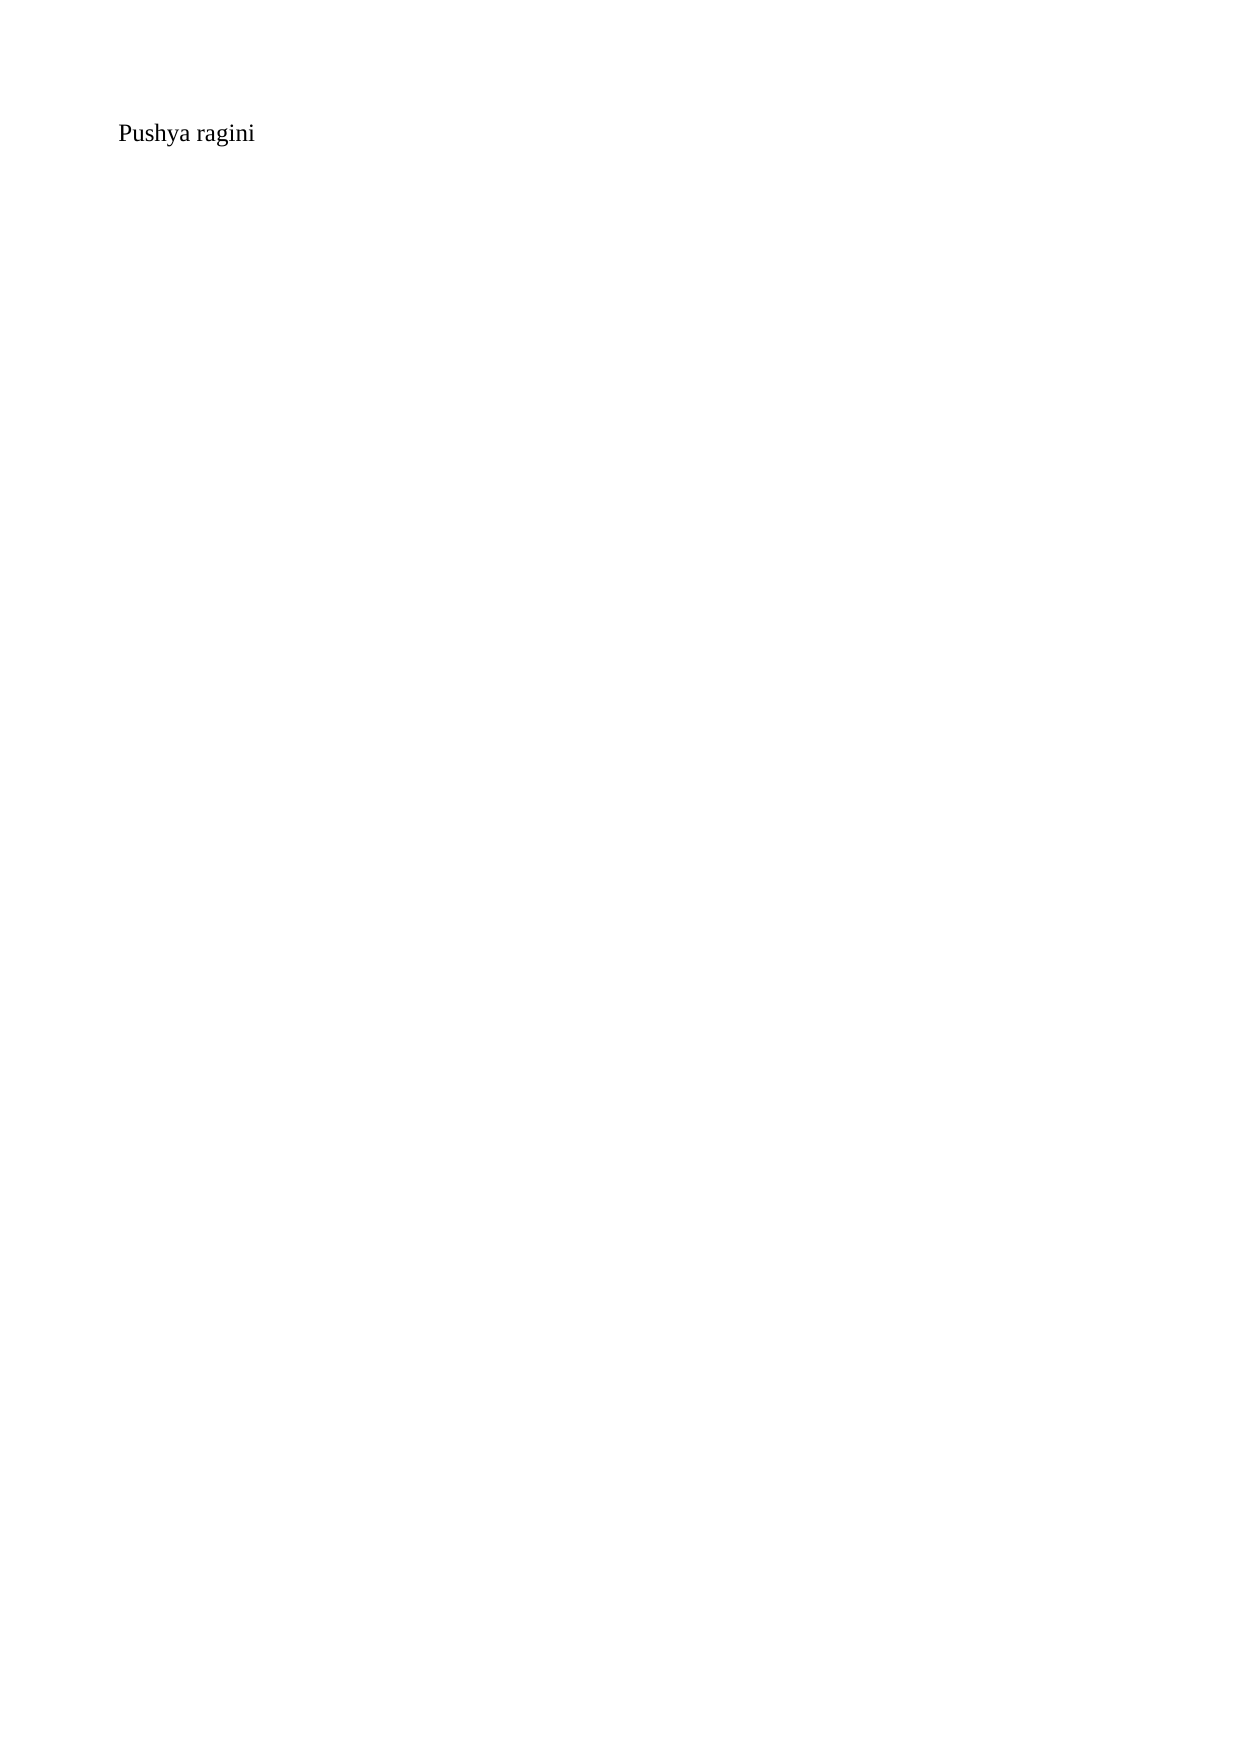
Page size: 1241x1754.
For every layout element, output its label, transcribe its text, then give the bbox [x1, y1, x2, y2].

text Pushya ragini [118, 118, 1122, 147]
